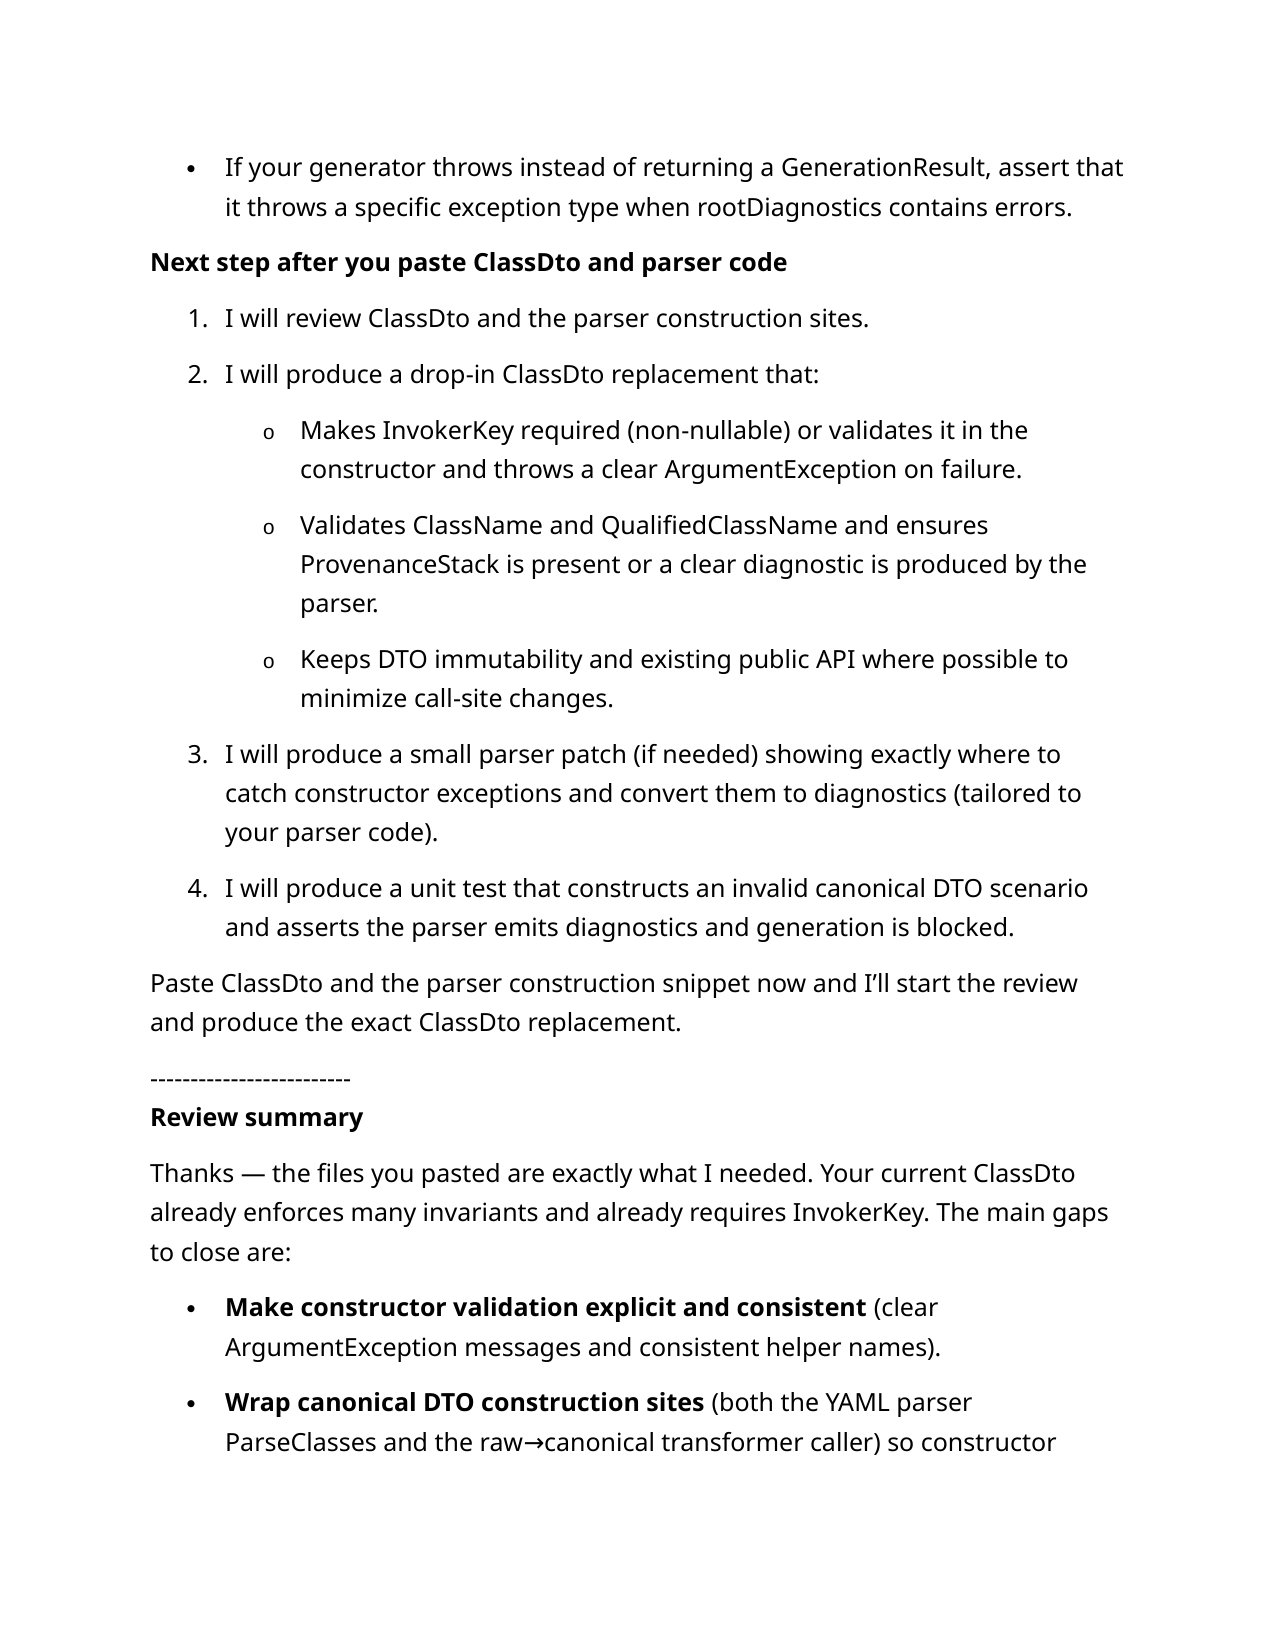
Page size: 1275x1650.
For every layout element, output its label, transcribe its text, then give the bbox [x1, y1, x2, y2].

list Validates ClassName and QualifiedClassName and ensures ProvenanceStack is present or a clear diagnostic is produced by the parser. [262, 507, 1125, 620]
list I will review ClassDto and the parser construction sites. [187, 301, 1125, 335]
list Makes InvokerKey required (non‑nullable) or validates it in the constructor and throws a clear ArgumentException on failure. [262, 412, 1125, 486]
text ------------------------- Review summary [150, 1061, 1125, 1134]
list I will produce a unit test that constructs an invalid canonical DTO scenario and asserts the parser emits diagnostics and generation is blocked. [187, 871, 1125, 944]
text Thanks — the files you pasted are exactly what I needed. Your current ClassDto already enforces many invariants and already requires InvokerKey. The main gaps to close are: [150, 1156, 1125, 1268]
list I will produce a drop‑in ClassDto replacement that: [187, 357, 1125, 391]
list If your generator throws instead of returning a GenerationResult, assert that it throws a specific exception type when rootDiagnostics contains errors. [187, 150, 1125, 223]
list I will produce a small parser patch (if needed) showing exactly where to catch constructor exceptions and convert them to diagnostics (tailored to your parser code). [187, 737, 1125, 849]
text Next step after you paste ClassDto and parser code [150, 245, 1125, 279]
list Keeps DTO immutability and existing public API where possible to minimize call‑site changes. [262, 642, 1125, 715]
list Wrap canonical DTO construction sites (both the YAML parser ParseClasses and the raw→canonical transformer caller) so constructor [187, 1385, 1125, 1458]
text Paste ClassDto and the parser construction snippet now and I’ll start the review and produce the exact ClassDto replacement. [150, 966, 1125, 1039]
list Make constructor validation explicit and consistent (clear ArgumentException messages and consistent helper names). [187, 1290, 1125, 1363]
